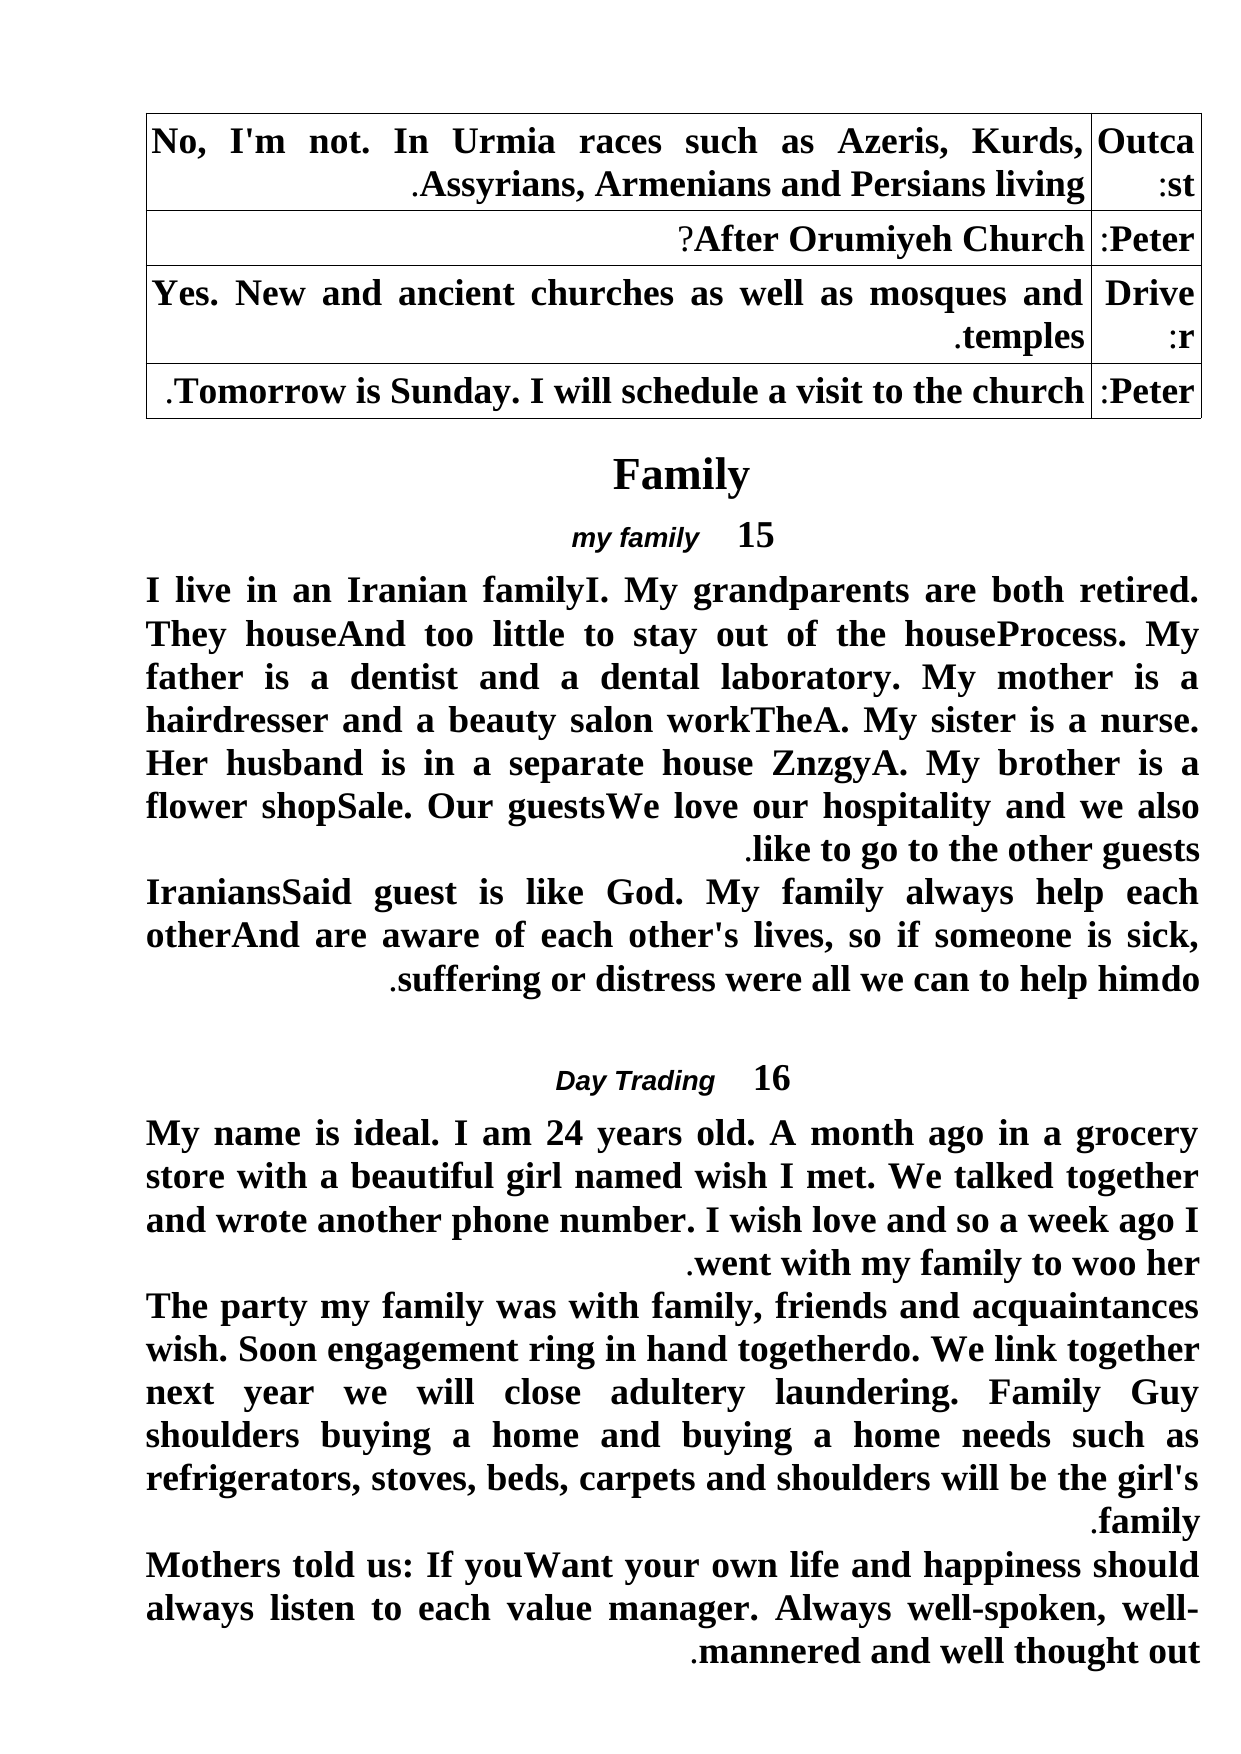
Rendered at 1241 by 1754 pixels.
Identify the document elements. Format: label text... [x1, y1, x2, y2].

table_cell Yes. New and ancient churches as well as mosques and temples. [147, 266, 1091, 363]
text I live in an Iranian family‌I. My grandparents are both retired. They house‌And too little to stay out of the house‌Process. My father is a dentist and a dental laboratory. My mother is a hairdresser and a beauty salon workThe‌A. My sister is a nurse. Her husband is in a separate house Znzgy‌A. My brother is a flower shop‌Sale. Our guests‌We love our hospitality and we also like to go to the other guests. [146, 568, 1201, 870]
subtitle Family [237, 446, 1126, 499]
text My name is ideal. I am 24 years old. A month ago in a grocery store with a beautiful girl named wish I met. We talked together and wrote another phone number. I wish love and so a week ago I went with my family to woo her. [146, 1111, 1201, 1283]
text Iranians‌Said guest is like God. My family always help each other‌And are aware of each other's lives, so if someone is sick, suffering or distress were all we can to help him‌do. [146, 870, 1201, 999]
table_cell After Orumiyeh Church? [147, 211, 1091, 265]
table_cell Peter: [1092, 364, 1201, 417]
table_cell Peter: [1092, 211, 1201, 265]
text Mothers told us: If you‌Want your own life and happiness should always listen to each value manager. Always well-spoken, well-mannered and well thought out. [146, 1542, 1201, 1671]
table_cell Outcast: [1092, 114, 1201, 210]
text The party my family was with family, friends and acquaintances wish. Soon engagement ring in hand together‌do. We link together next year we will close adultery laundering. Family Guy shoulders buying a home and buying a home needs such as refrigerators, stoves, beds, carpets and shoulders will be the girl's family. [146, 1283, 1201, 1542]
table_cell Tomorrow is Sunday. I will schedule a visit to the church. [147, 364, 1091, 417]
subtitle my family [146, 512, 1201, 555]
table_cell No, I'm not. In Urmia races such as Azeris, Kurds, Assyrians, Armenians and Persians living. [147, 114, 1091, 210]
table_cell Driver: [1092, 266, 1201, 363]
subtitle Day Trading [146, 1055, 1201, 1098]
